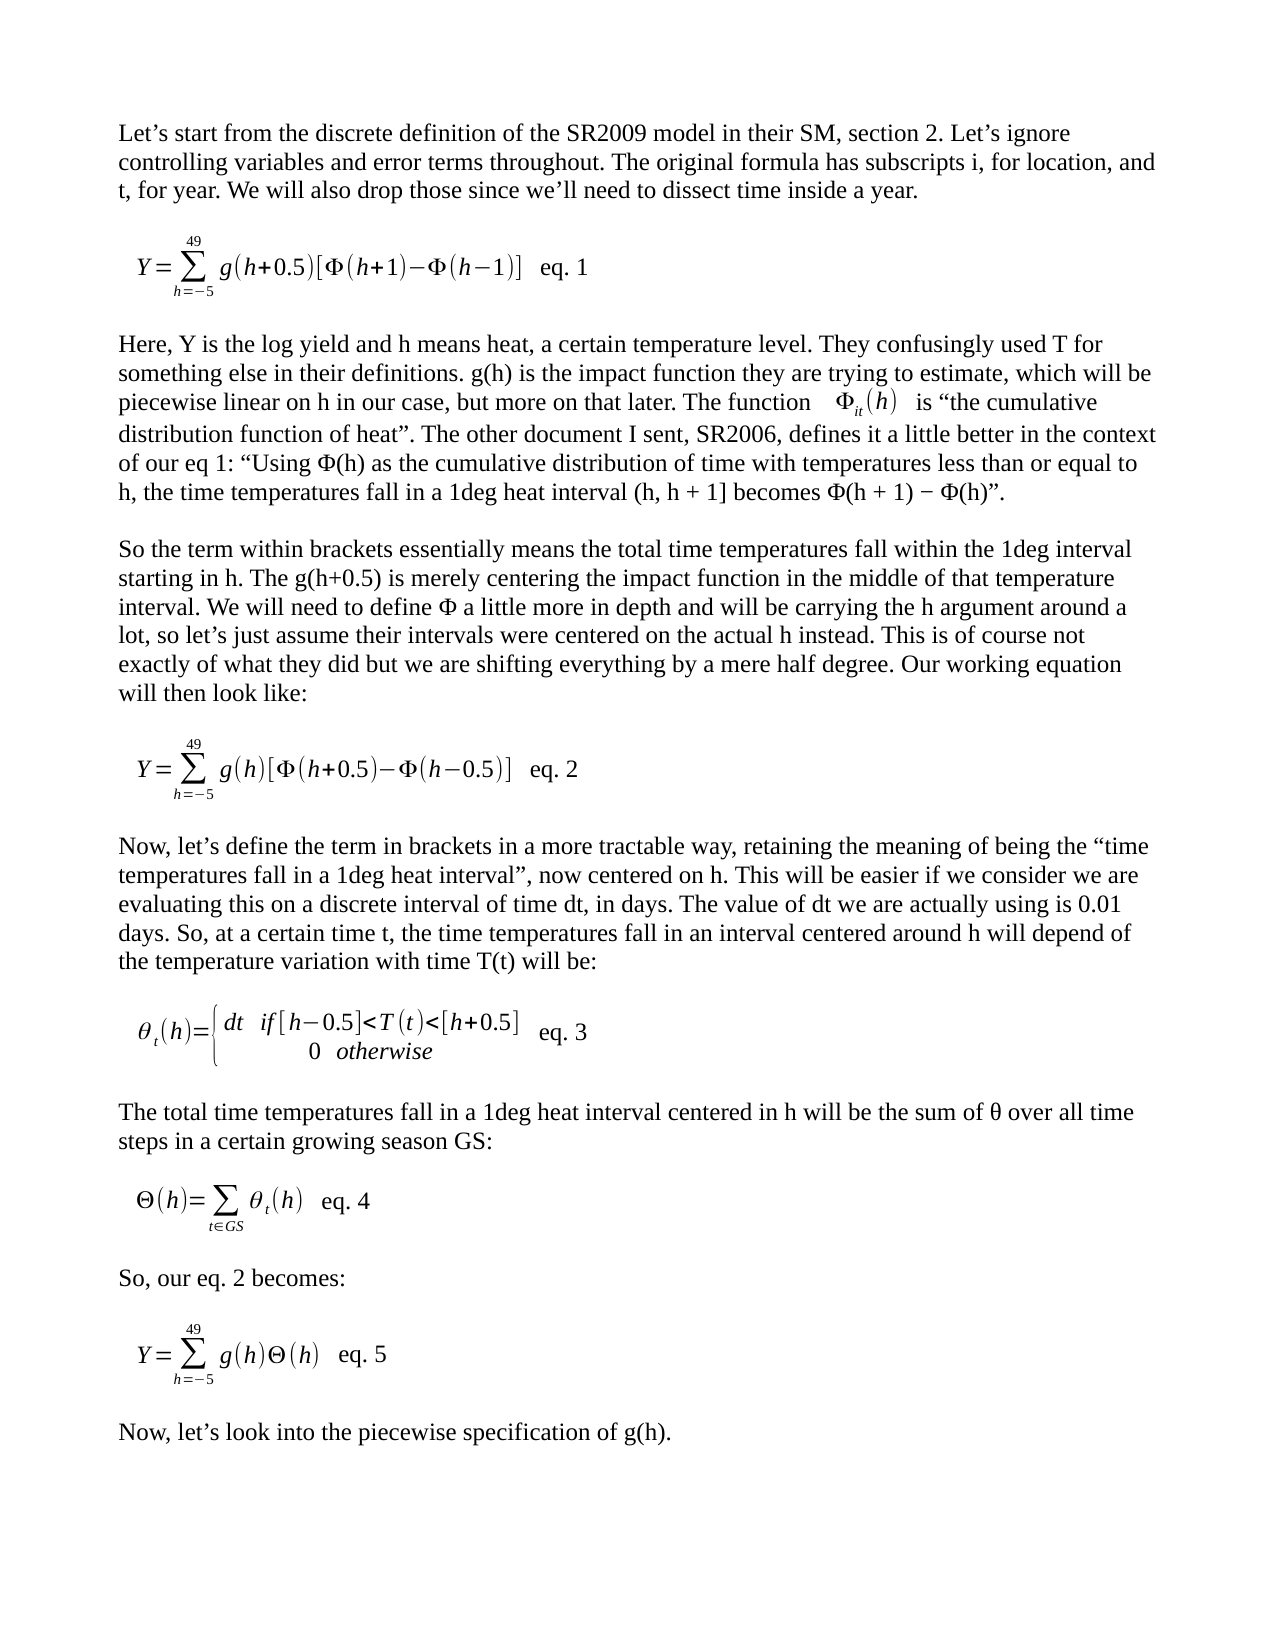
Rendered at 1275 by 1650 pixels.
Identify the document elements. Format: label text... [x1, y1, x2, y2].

text eq. 4 [118, 1183, 1157, 1234]
text The total time temperatures fall in a 1deg heat interval centered in h will be the sum of θ over all time steps in a certain growing season GS: [118, 1097, 1157, 1155]
text eq. 3 [118, 1004, 1157, 1068]
text Now, let’s look into the piecewise specification of g(h). [118, 1417, 1157, 1445]
text eq. 5 [118, 1321, 1157, 1388]
text Let’s start from the discrete definition of the SR2009 model in their SM, section 2. Let’s ignore controlling variables and error terms throughout. The original formula has subscripts i, for location, and t, for year. We will also drop those since we’ll need to dissect time inside a year. [118, 118, 1157, 204]
text So the term within brackets essentially means the total time temperatures fall within the 1deg interval starting in h. The g(h+0.5) is merely centering the impact function in the middle of that temperature interval. We will need to define Φ a little more in depth and will be carrying the h argument around a lot, so let’s just assume their intervals were centered on the actual h instead. This is of course not exactly of what they did but we are shifting everything by a mere half degree. Our working equation will then look like: [118, 534, 1157, 707]
text Now, let’s define the term in brackets in a more tractable way, retaining the meaning of being the “time temperatures fall in a 1deg heat interval”, now centered on h. This will be easier if we consider we are evaluating this on a discrete interval of time dt, in days. The value of dt we are actually using is 0.01 days. So, at a certain time t, the time temperatures fall in an interval centered around h will depend of the temperature variation with time T(t) will be: [118, 831, 1157, 975]
text eq. 1 [118, 233, 1157, 300]
text Here, Y is the log yield and h means heat, a certain temperature level. They confusingly used T for something else in their definitions. g(h) is the impact function they are trying to estimate, which will be piecewise linear on h in our case, but more on that later. The function is “the cumulative distribution function of heat”. The other document I sent, SR2006, defines it a little better in the context of our eq 1: “Using Φ(h) as the cumulative distribution of time with temperatures less than or equal to h, the time temperatures fall in a 1deg heat interval (h, h + 1] becomes Φ(h + 1) − Φ(h)”. [118, 329, 1157, 505]
text eq. 2 [118, 735, 1157, 803]
text So, our eq. 2 becomes: [118, 1263, 1157, 1292]
